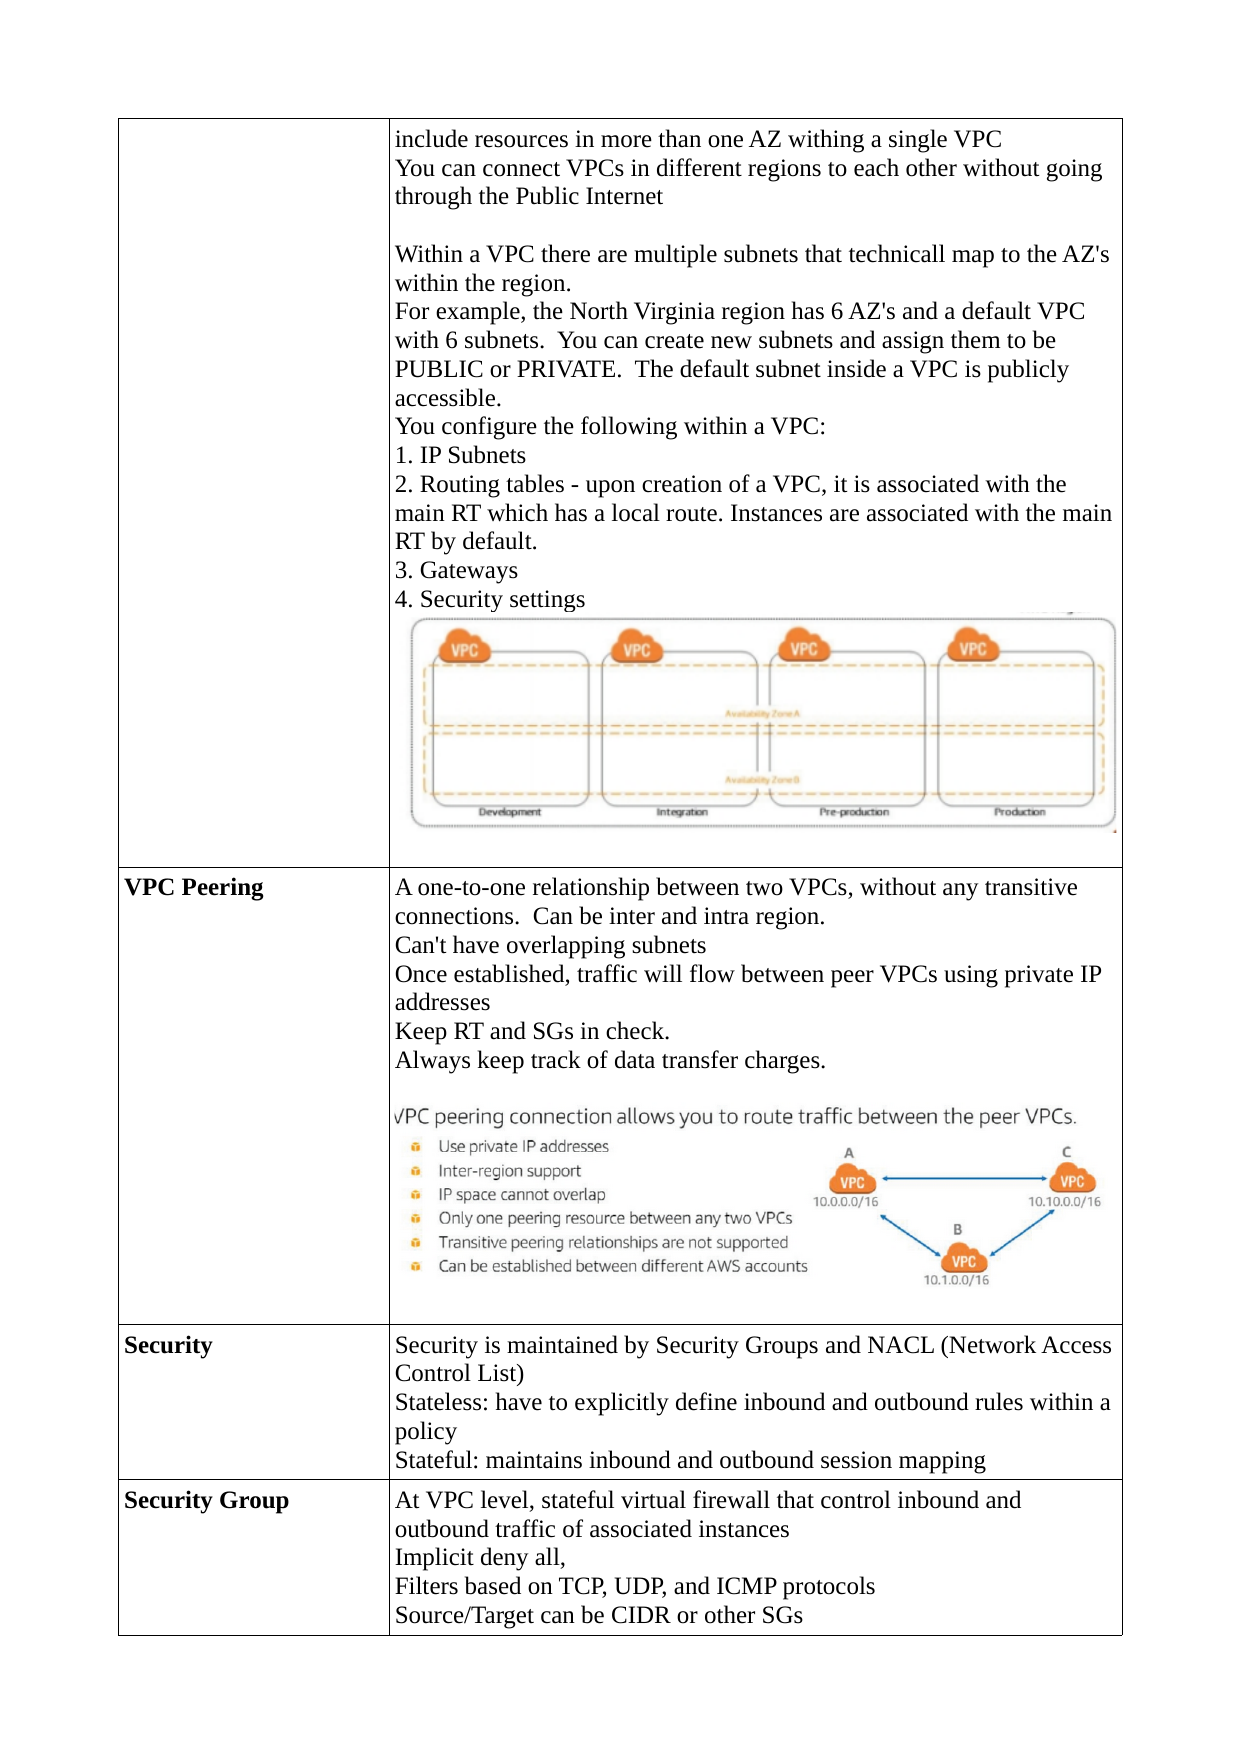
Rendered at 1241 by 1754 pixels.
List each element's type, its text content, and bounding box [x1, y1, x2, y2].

table_cell include resources in more than one AZ withing a single VPC You can connect VPCs in different regions to each other without going through the Public Internet Within a VPC there are multiple subnets that technicall map to the AZ's within the region. For example, the North Virginia region has 6 AZ's and a default VPC with 6 subnets. You can create new subnets and assign them to be PUBLIC or PRIVATE. The default subnet inside a VPC is publicly accessible. You configure the following within a VPC: 1. IP Subnets 2. Routing tables - upon creation of a VPC, it is associated with the main RT which has a local route. Instances are associated with the main RT by default. 3. Gateways 4. Security settings [390, 119, 1122, 867]
table_cell Security [119, 1325, 389, 1479]
picture [394, 1102, 1117, 1290]
table_cell A one-to-one relationship between two VPCs, without any transitive connections. Can be inter and intra region. Can't have overlapping subnets Once established, traffic will flow between peer VPCs using private IP addresses Keep RT and SGs in check. Always keep track of data transfer charges. [390, 868, 1122, 1324]
table_cell At VPC level, stateful virtual firewall that control inbound and outbound traffic of associated instances Implicit deny all, Filters based on TCP, UDP, and ICMP protocols Source/Target can be CIDR or other SGs [390, 1480, 1122, 1634]
table_cell VPC Peering [119, 868, 389, 1324]
table_cell Security is maintained by Security Groups and NACL (Network Access Control List) Stateless: have to explicitly define inbound and outbound rules within a policy Stateful: maintains inbound and outbound session mapping [390, 1325, 1122, 1479]
table_cell [119, 119, 389, 867]
picture [394, 612, 1117, 833]
table_cell Security Group [119, 1480, 389, 1634]
